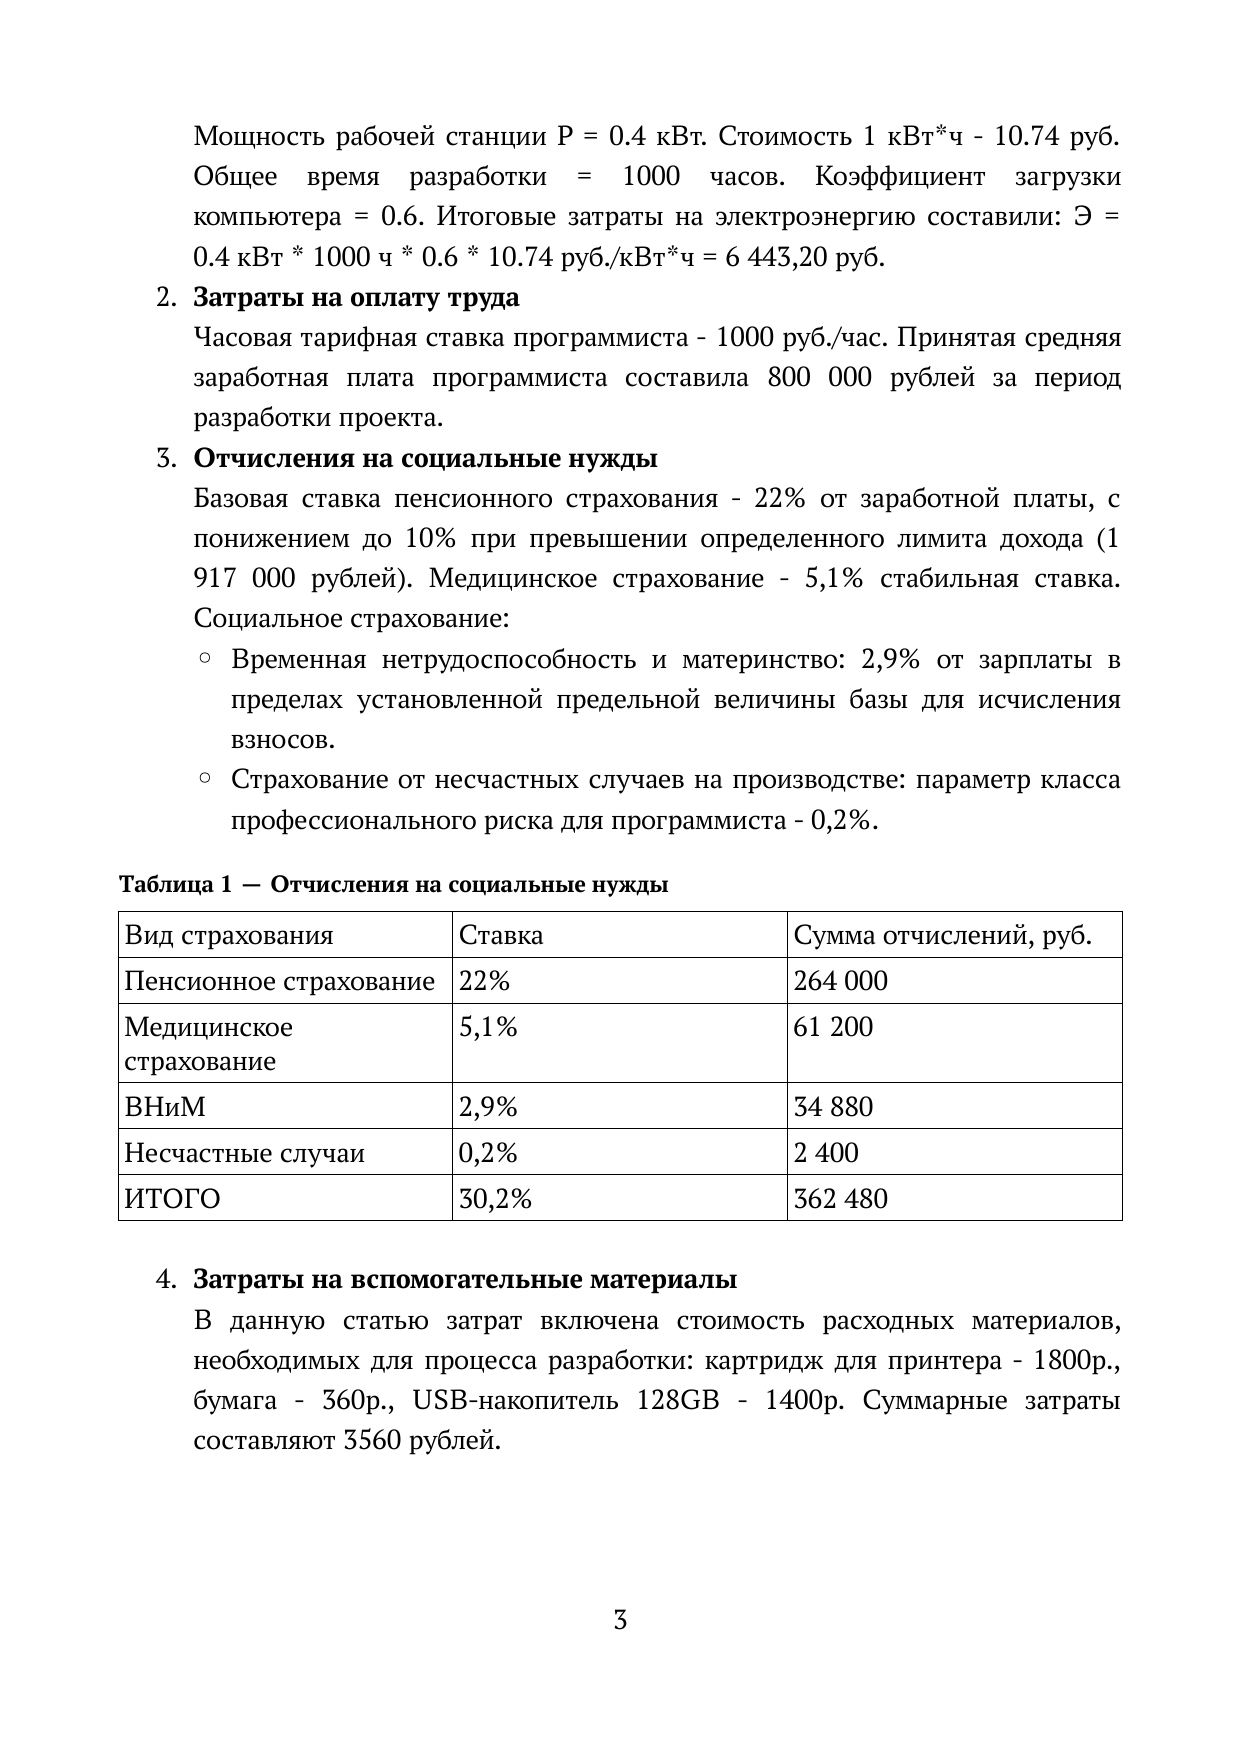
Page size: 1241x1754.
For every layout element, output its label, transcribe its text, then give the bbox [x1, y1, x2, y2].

table_cell Несчастные случаи [119, 1129, 452, 1174]
list Часовая тарифная ставка программиста - 1000 руб./час. Принятая средняя заработная плата программиста составила 800 000 рублей за период разработки проекта. [156, 319, 1122, 433]
table_cell Медицинское страхование [119, 1004, 452, 1082]
table_header Сумма отчислений, руб. [788, 912, 1122, 957]
list Временная нетрудоспособность и материнство: 2,9% от зарплаты в пределах установленной предельной величины базы для исчисления взносов. [193, 641, 1122, 755]
table_cell ИТОГО [119, 1175, 452, 1220]
table_header Вид страхования [119, 912, 452, 957]
list Затраты на оплату труда [156, 279, 1122, 312]
table_cell 362 480 [788, 1175, 1122, 1220]
list Затраты на вспомогательные материалы [156, 1262, 1122, 1295]
table_cell 264 000 [788, 958, 1122, 1003]
table_cell 5,1% [453, 1004, 787, 1082]
table_cell 61 200 [788, 1004, 1122, 1082]
table_cell 22% [453, 958, 787, 1003]
table_cell Пенсионное страхование [119, 958, 452, 1003]
text Таблица 1 — Отчисления на социальные нужды [118, 869, 1122, 898]
list Базовая ставка пенсионного страхования - 22% от заработной платы, с понижением до 10% при превышении определенного лимита дохода (1 917 000 рублей). Медицинское страхование - 5,1% стабильная ставка. Социальное страхование: [156, 480, 1122, 634]
table_cell ВНиМ [119, 1083, 452, 1128]
list Отчисления на социальные нужды [156, 440, 1122, 473]
list Мощность рабочей станции P = 0.4 кВт. Стоимость 1 кВт*ч - 10.74 руб. Общее время разработки = 1000 часов. Коэффициент загрузки компьютера = 0.6. Итоговые затраты на электроэнергию составили: Э = 0.4 кВт * 1000 ч * 0.6 * 10.74 руб./кВт*ч = 6 443,20 руб. [156, 118, 1122, 272]
list Страхование от несчастных случаев на производстве: параметр класса профессионального риска для программиста - 0,2%. [193, 762, 1122, 835]
table_header Ставка [453, 912, 787, 957]
table_cell 30,2% [453, 1175, 787, 1220]
table_cell 0,2% [453, 1129, 787, 1174]
table_cell 2 400 [788, 1129, 1122, 1174]
list В данную статью затрат включена стоимость расходных материалов, необходимых для процесса разработки: картридж для принтера - 1800р., бумага - 360р., USB-накопитель 128GB - 1400р. Суммарные затраты составляют 3560 рублей. [156, 1302, 1122, 1456]
table_cell 34 880 [788, 1083, 1122, 1128]
table_cell 2,9% [453, 1083, 787, 1128]
